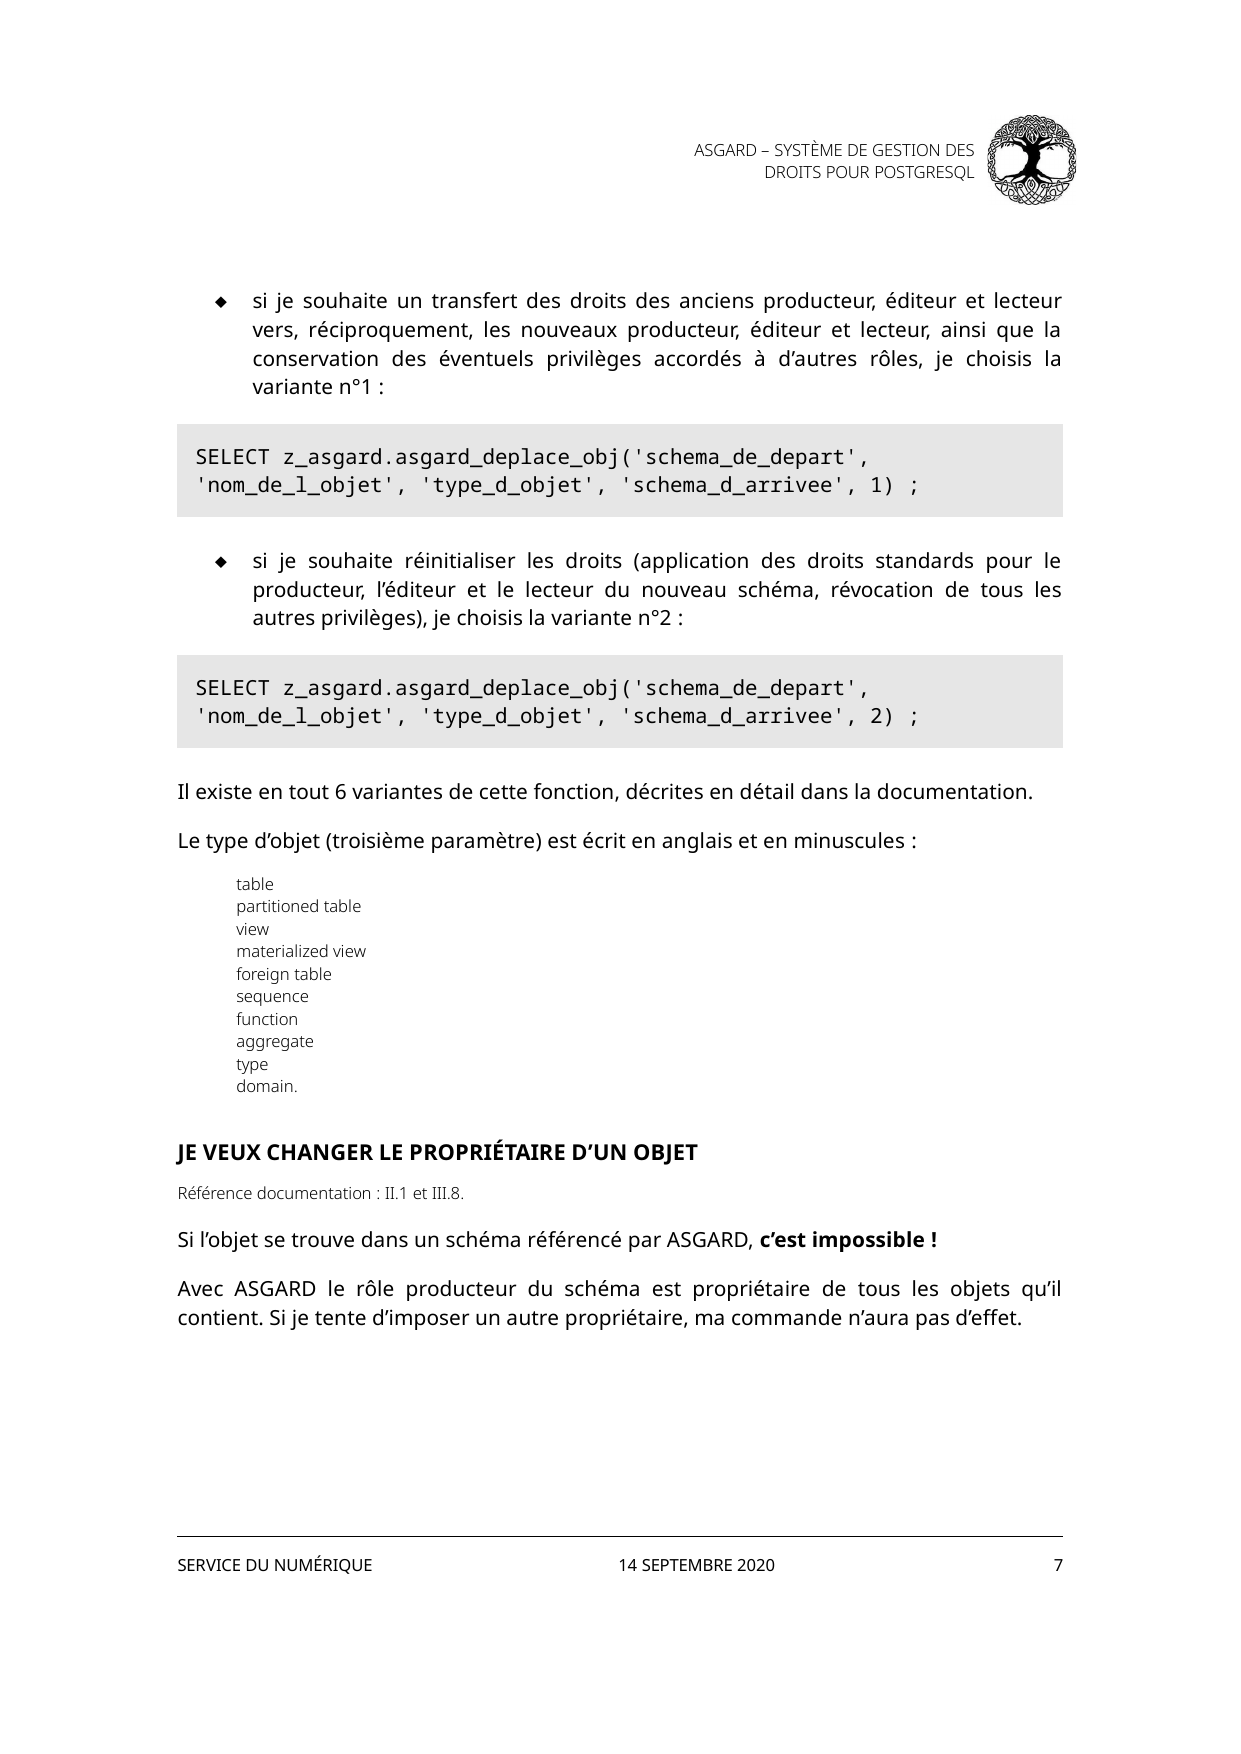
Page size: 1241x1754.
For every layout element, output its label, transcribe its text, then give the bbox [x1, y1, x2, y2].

text SELECT z_asgard.asgard_deplace_obj('schema_de_depart', 'nom_de_l_objet', 'type_d_objet', 'schema_d_arrivee', 1) ; [177, 424, 1063, 517]
list sequence [236, 985, 1063, 1008]
text Référence documentation : II.1 et III.8. [177, 1182, 1063, 1204]
list function [236, 1008, 1063, 1030]
list si je souhaite réinitialiser les droits (application des droits standards pour le producteur, l’éditeur et le lecteur du nouveau schéma, révocation de tous les autres privilèges), je choisis la variante n°2 : [215, 546, 1063, 632]
list view [236, 918, 1063, 940]
text Si l’objet se trouve dans un schéma référencé par ASGARD, c’est impossible ! [177, 1225, 1063, 1254]
text SELECT z_asgard.asgard_deplace_obj('schema_de_depart', 'nom_de_l_objet', 'type_d_objet', 'schema_d_arrivee', 2) ; [177, 655, 1063, 748]
subtitle Je veux changer le propriétaire d’un objet [177, 1131, 1063, 1169]
list si je souhaite un transfert des droits des anciens producteur, éditeur et lecteur vers, réciproquement, les nouveaux producteur, éditeur et lecteur, ainsi que la conservation des éventuels privilèges accordés à d’autres rôles, je choisis la variante n°1 : [215, 286, 1063, 401]
text Il existe en tout 6 variantes de cette fonction, décrites en détail dans la documentation. [177, 777, 1063, 806]
text Avec ASGARD le rôle producteur du schéma est propriétaire de tous les objets qu’il contient. Si je tente d’imposer un autre propriétaire, ma commande n’aura pas d’effet. [177, 1274, 1063, 1331]
text Le type d’objet (troisième paramètre) est écrit en anglais et en minuscules : [177, 826, 1063, 855]
list table [236, 873, 1063, 895]
picture [987, 115, 1077, 205]
list type [236, 1053, 1063, 1075]
list domain. [236, 1075, 1063, 1098]
list foreign table [236, 963, 1063, 985]
list partitioned table [236, 895, 1063, 918]
list aggregate [236, 1030, 1063, 1053]
list materialized view [236, 940, 1063, 963]
